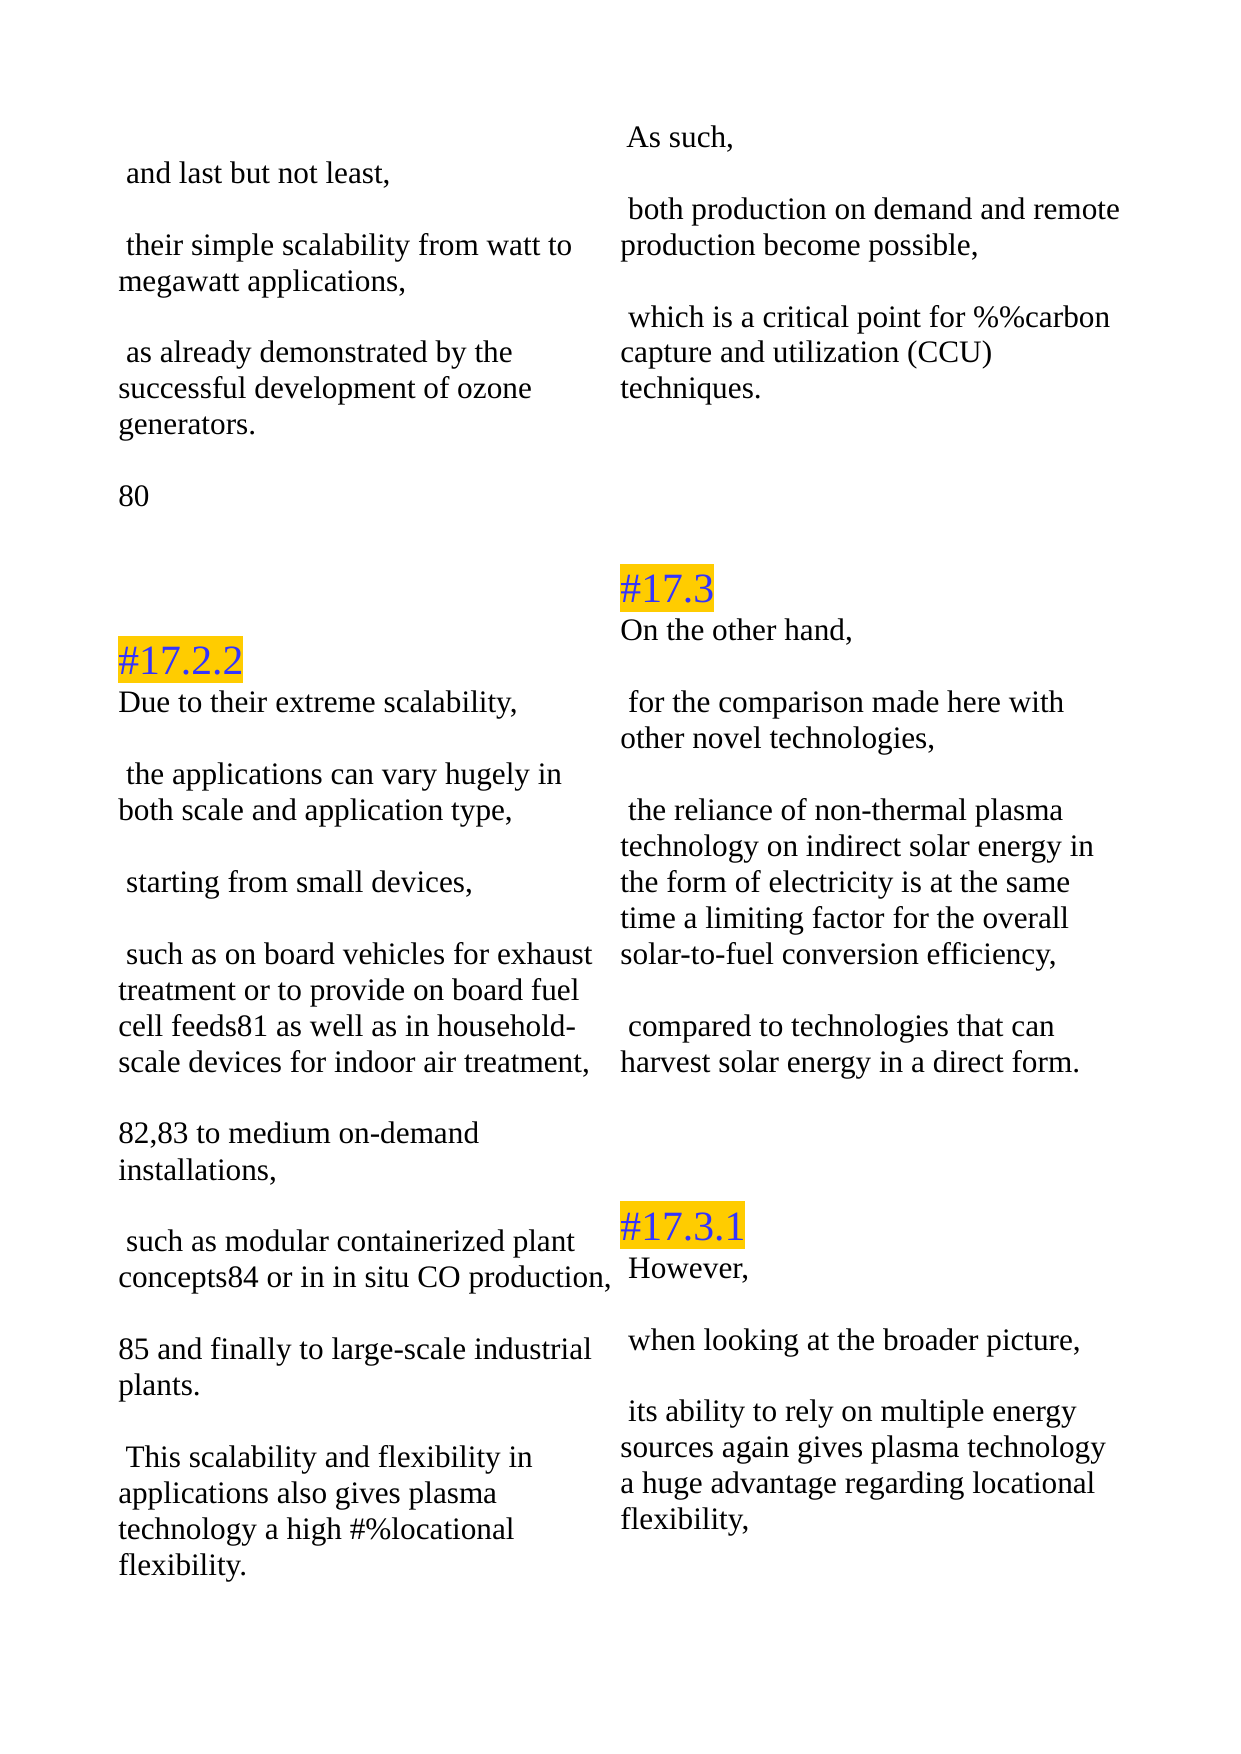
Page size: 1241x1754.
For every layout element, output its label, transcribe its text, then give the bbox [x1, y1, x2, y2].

text which is a critical point for %%carbon capture and utilization (CCU) techniques. [620, 298, 1122, 406]
text However, [620, 1249, 1122, 1285]
text for the comparison made here with other novel technologies, [620, 683, 1122, 755]
text On the other hand, [620, 612, 1122, 648]
text such as modular containerized plant concepts84 or in in situ CO production, [118, 1223, 620, 1294]
text As such, [620, 118, 1122, 154]
text #17.3.1 [620, 1201, 1122, 1249]
text their simple scalability from watt to megawatt applications, [118, 226, 620, 298]
text when looking at the broader picture, [620, 1321, 1122, 1357]
text compared to technologies that can harvest solar energy in a direct form. [620, 1007, 1122, 1079]
text the reliance of non-thermal plasma technology on indirect solar energy in the form of electricity is at the same time a limiting factor for the overall solar-to-fuel conversion efficiency, [620, 791, 1122, 971]
text as already demonstrated by the successful development of ozone generators. [118, 334, 620, 442]
text Due to their extreme scalability, [118, 683, 620, 719]
text its ability to rely on multiple energy sources again gives plasma technology a huge advantage regarding locational flexibility, [620, 1393, 1122, 1536]
text #17.3 [620, 564, 1122, 612]
text This scalability and flexibility in applications also gives plasma technology a high #%locational flexibility. [118, 1438, 620, 1582]
text 85 and finally to large-scale industrial plants. [118, 1330, 620, 1402]
text the applications can vary hugely in both scale and application type, [118, 755, 620, 827]
text #17.2.2 [118, 636, 620, 683]
text 80 [118, 477, 620, 513]
text 82,83 to medium on-demand installations, [118, 1115, 620, 1187]
text and last but not least, [118, 154, 620, 190]
text starting from small devices, [118, 863, 620, 899]
text such as on board vehicles for exhaust treatment or to provide on board fuel cell feeds81 as well as in household-scale devices for indoor air treatment, [118, 935, 620, 1079]
text both production on demand and remote production become possible, [620, 190, 1122, 262]
